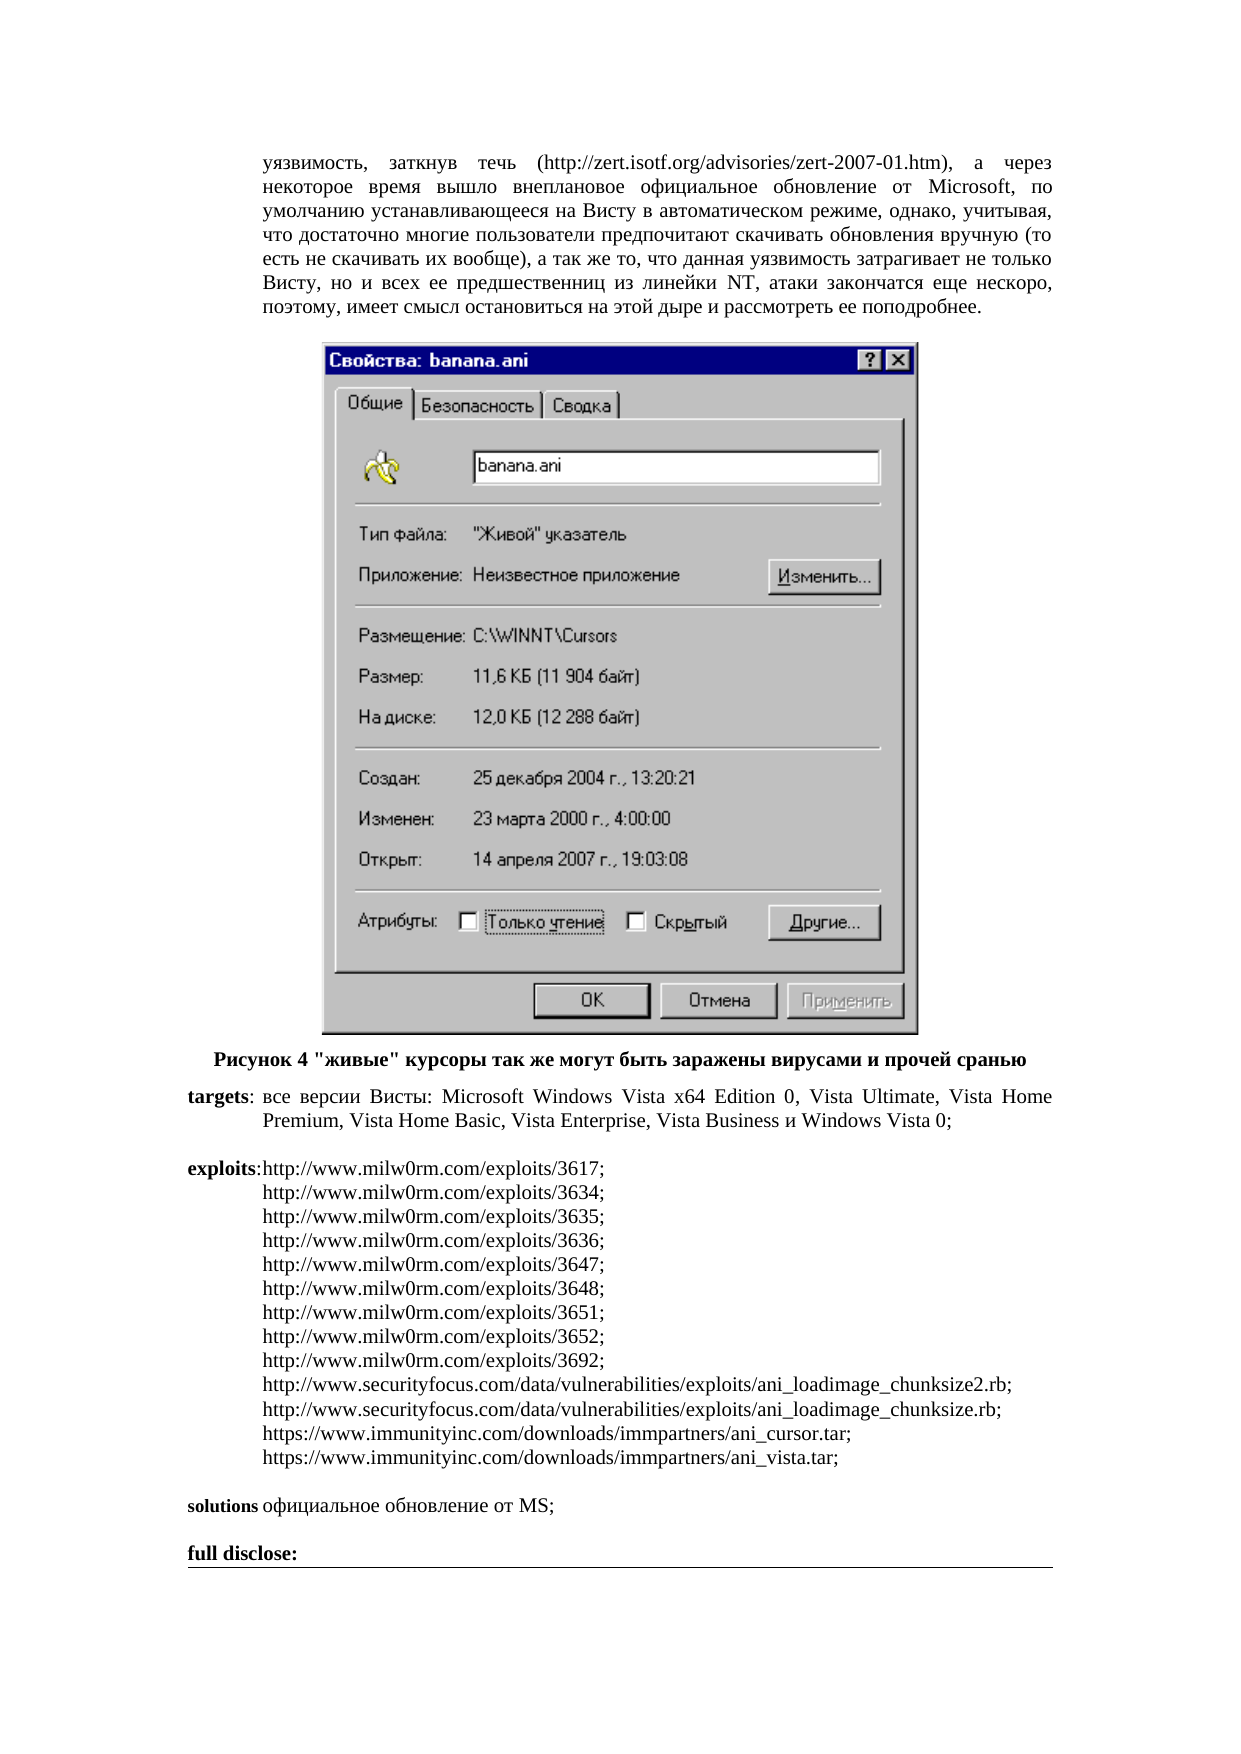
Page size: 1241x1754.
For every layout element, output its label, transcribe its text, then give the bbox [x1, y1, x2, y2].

text targets: все версии Висты: Microsoft Windows Vista x64 Edition 0, Vista Ultimate, Vista Home Premium, Vista Home Basic, Vista Enterprise, Vista Business и Windows Vista 0; [187, 1084, 1053, 1132]
text exploits: http://www.milw0rm.com/exploits/3617; http://www.milw0rm.com/exploits/3634; http://www.milw0rm.com/exploits/3635; http://www.milw0rm.com/exploits/3636; http://www.milw0rm.com/exploits/3647; http://www.milw0rm.com/exploits/3648; http://www.milw0rm.com/exploits/3651; http://www.milw0rm.com/exploits/3652; http://www.milw0rm.com/exploits/3692; http://www.securityfocus.com/data/vulnerabilities/exploits/ani_loadimage_chunksize2.rb; http://www.securityfocus.com/data/vulnerabilities/exploits/ani_loadimage_chunksize.rb; https://www.immunityinc.com/downloads/immpartners/ani_cursor.tar; https://www.immunityinc.com/downloads/immpartners/ani_vista.tar; [187, 1156, 1053, 1493]
text full disclose: [187, 1541, 1053, 1568]
text solutions официальное обновление от MS; [187, 1493, 1053, 1517]
text уязвимость, заткнув течь (http://zert.isotf.org/advisories/zert-2007-01.htm), а через некоторое время вышло внеплановое официальное обновление от Microsoft, по умолчанию устанавливающееся на Висту в автоматическом режиме, однако, учитывая, что достаточно многие пользователи предпочитают скачивать обновления вручную (то есть не скачивать их вообще), а так же то, что данная уязвимость затрагивает не только Висту, но и всех ее предшественниц из линейки NT, атаки закончатся еще нескоро, поэтому, имеет смысл остановиться на этой дыре и рассмотреть ее поподробнее. [187, 150, 1053, 318]
picture [321, 342, 919, 1035]
text Рисунок 4 "живые" курсоры так же могут быть заражены вирусами и прочей сранью [187, 1047, 1053, 1071]
